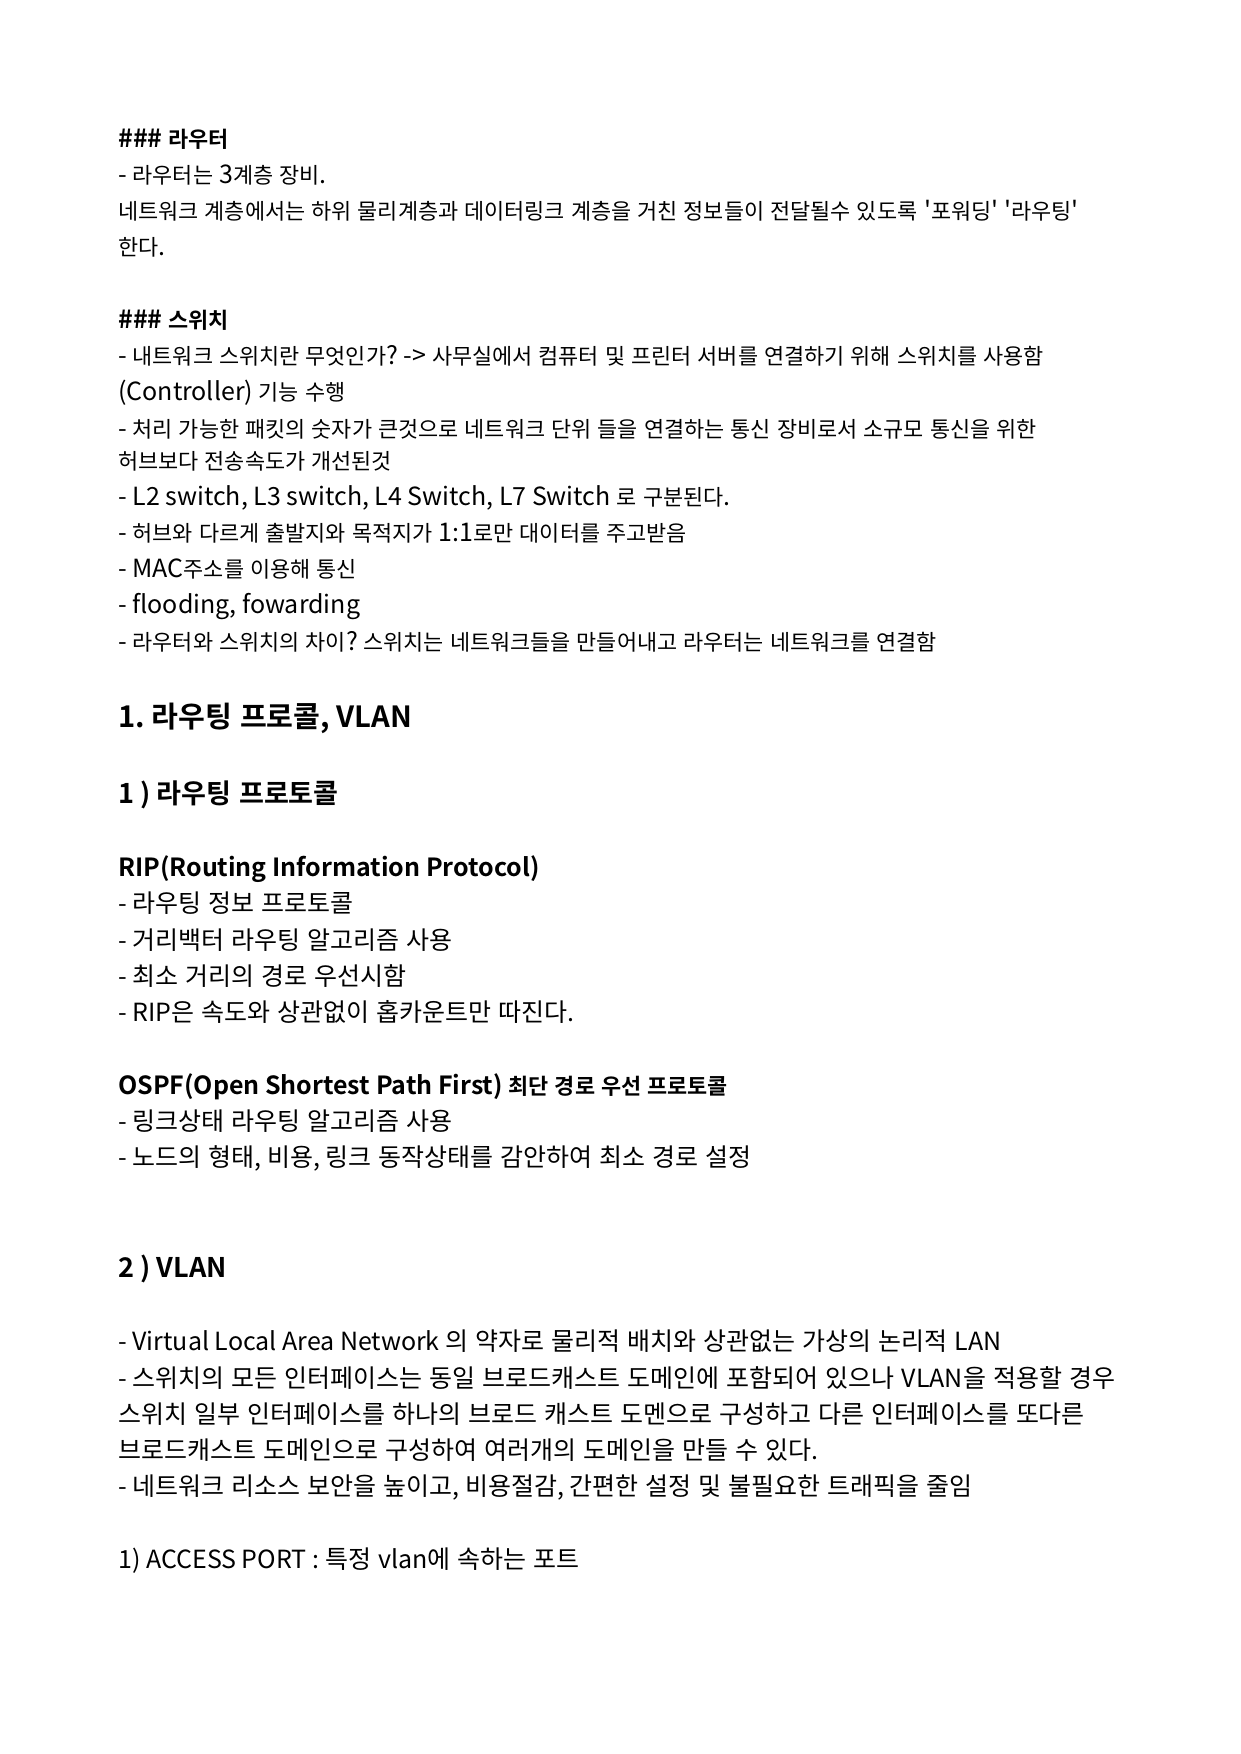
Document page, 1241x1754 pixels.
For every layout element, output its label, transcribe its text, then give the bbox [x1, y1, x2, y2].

text - 스위치의 모든 인터페이스는 동일 브로드캐스트 도메인에 포함되어 있으나 VLAN을 적용할 경우 스위치 일부 인터페이스를 하나의 브로드 캐스트 도멘으로 구성하고 다른 인터페이스를 또다른 브로드캐스트 도메인으로 구성하여 여러개의 도메인을 만들 수 있다. [118, 1358, 1122, 1467]
text - Virtual Local Area Network 의 약자로 물리적 배치와 상관없는 가상의 논리적 LAN [118, 1322, 1122, 1358]
text - flooding, fowarding [118, 585, 1122, 621]
text - 허브와 다르게 출발지와 목적지가 1:1로만 대이터를 주고받음 [118, 512, 1122, 548]
text 1) ACCESS PORT : 특정 vlan에 속하는 포트 [118, 1539, 1122, 1576]
text - 네트워크 리소스 보안을 높이고, 비용절감, 간편한 설정 및 불필요한 트래픽을 줄임 [118, 1467, 1122, 1503]
text - 처리 가능한 패킷의 숫자가 큰것으로 네트워크 단위 들을 연결하는 통신 장비로서 소규모 통신을 위한 허브보다 전송속도가 개선된것 [118, 408, 1122, 476]
text - 라우터와 스위치의 차이? 스위치는 네트워크들을 만들어내고 라우터는 네트워크를 연결함 [118, 621, 1122, 657]
text OSPF(Open Shortest Path First) 최단 경로 우선 프로토콜 [118, 1065, 1122, 1101]
text - L2 switch, L3 switch, L4 Switch, L7 Switch 로 구분된다. [118, 476, 1122, 512]
text - 최소 거리의 경로 우선시함 [118, 956, 1122, 993]
text - MAC주소를 이용해 통신 [118, 548, 1122, 585]
text 1 ) 라우팅 프로토콜 [118, 772, 1122, 811]
text 네트워크 계층에서는 하위 물리계층과 데이터링크 계층을 거친 정보들이 전달될수 있도록 '포워딩' '라우팅' 한다. [118, 191, 1122, 263]
text - 라우팅 정보 프로토콜 [118, 884, 1122, 920]
text - 내트워크 스위치란 무엇인가? -> 사무실에서 컴퓨터 및 프린터 서버를 연결하기 위해 스위치를 사용함(Controller) 기능 수행 [118, 336, 1122, 408]
text 1. 라우팅 프로콜, VLAN [118, 693, 1122, 736]
text - 노드의 형태, 비용, 링크 동작상태를 감안하여 최소 경로 설정 [118, 1138, 1122, 1174]
text - 라우터는 3계층 장비. [118, 154, 1122, 191]
text ### 라우터 [118, 118, 1122, 154]
text - RIP은 속도와 상관없이 홉카운트만 따진다. [118, 993, 1122, 1029]
text RIP(Routing Information Protocol) [118, 848, 1122, 884]
text - 거리백터 라우팅 알고리즘 사용 [118, 920, 1122, 956]
text - 링크상태 라우팅 알고리즘 사용 [118, 1101, 1122, 1138]
text ### 스위치 [118, 299, 1122, 336]
text 2 ) VLAN [118, 1246, 1122, 1286]
